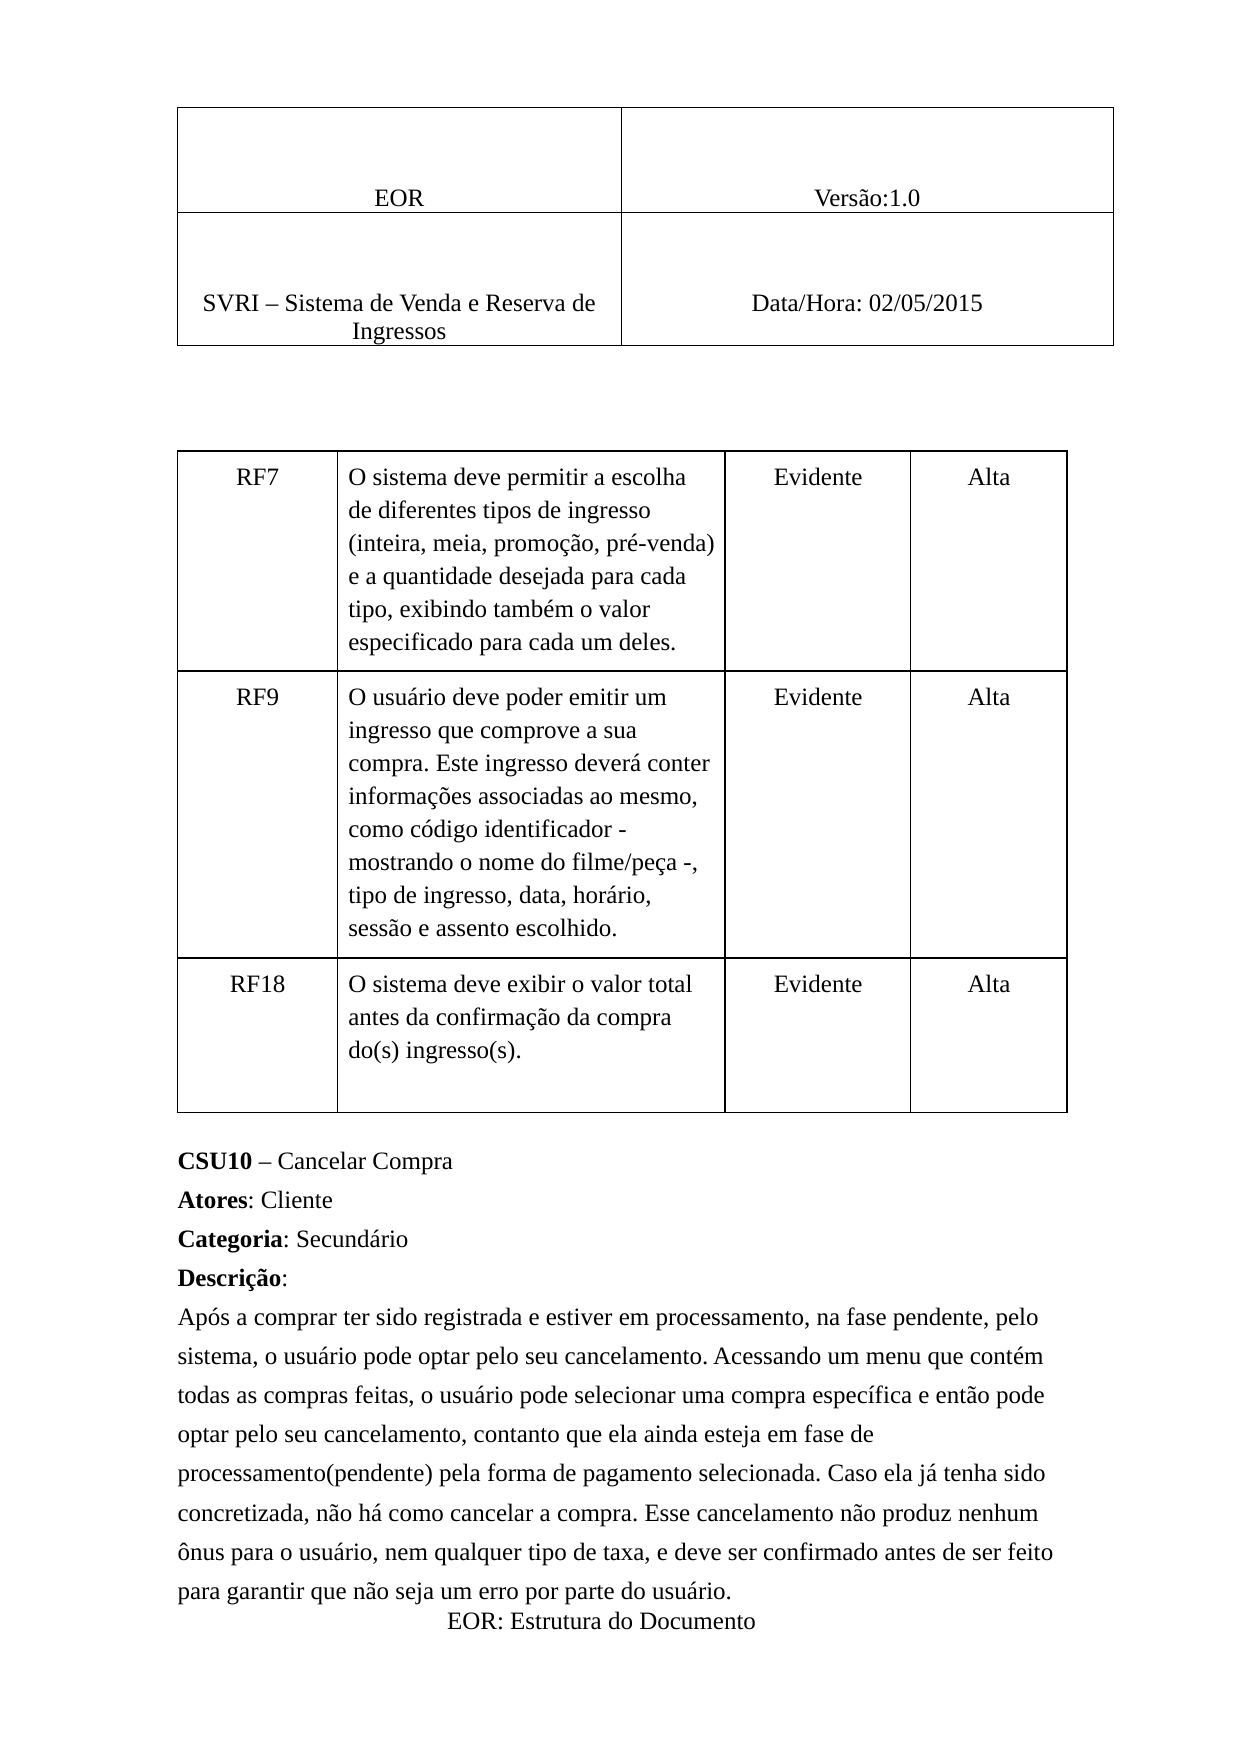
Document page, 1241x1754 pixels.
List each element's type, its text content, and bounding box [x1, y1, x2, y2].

table_cell RF7 [178, 452, 337, 670]
table_cell Evidente [726, 452, 910, 670]
text Após a comprar ter sido registrada e estiver em processamento, na fase pendente, pelo sistema, o usuário pode optar pelo seu cancelamento. Acessando um menu que contém todas as compras feitas, o usuário pode selecionar uma compra específica e então pode optar pelo seu cancelamento, contanto que ela ainda esteja em fase de processamento(pendente) pela forma de pagamento selecionada. Caso ela já tenha sido concretizada, não há como cancelar a compra. Esse cancelamento não produz nenhum ônus para o usuário, nem qualquer tipo de taxa, e deve ser confirmado antes de ser feito para garantir que não seja um erro por parte do usuário. [177, 1302, 1063, 1604]
table_cell Evidente [726, 672, 910, 957]
text Atores: Cliente [177, 1185, 1063, 1214]
table_cell O sistema deve permitir a escolha de diferentes tipos de ingresso (inteira, meia, promoção, pré-venda) e a quantidade desejada para cada tipo, exibindo também o valor especificado para cada um deles. [338, 452, 724, 670]
table_cell O sistema deve exibir o valor total antes da confirmação da compra do(s) ingresso(s). [338, 959, 724, 1111]
table_cell Alta [911, 672, 1066, 957]
table_cell Alta [911, 959, 1066, 1111]
table_cell Evidente [726, 959, 910, 1111]
text Categoria: Secundário [177, 1224, 1063, 1253]
table_cell RF9 [178, 672, 337, 957]
text CSU10 – Cancelar Compra [177, 1146, 1063, 1175]
table_cell O usuário deve poder emitir um ingresso que comprove a sua compra. Este ingresso deverá conter informações associadas ao mesmo, como código identificador - mostrando o nome do filme/peça -, tipo de ingresso, data, horário, sessão e assento escolhido. [338, 672, 724, 957]
table_cell Alta [911, 452, 1066, 670]
table_cell RF18 [178, 959, 337, 1111]
text Descrição: [177, 1263, 1063, 1292]
